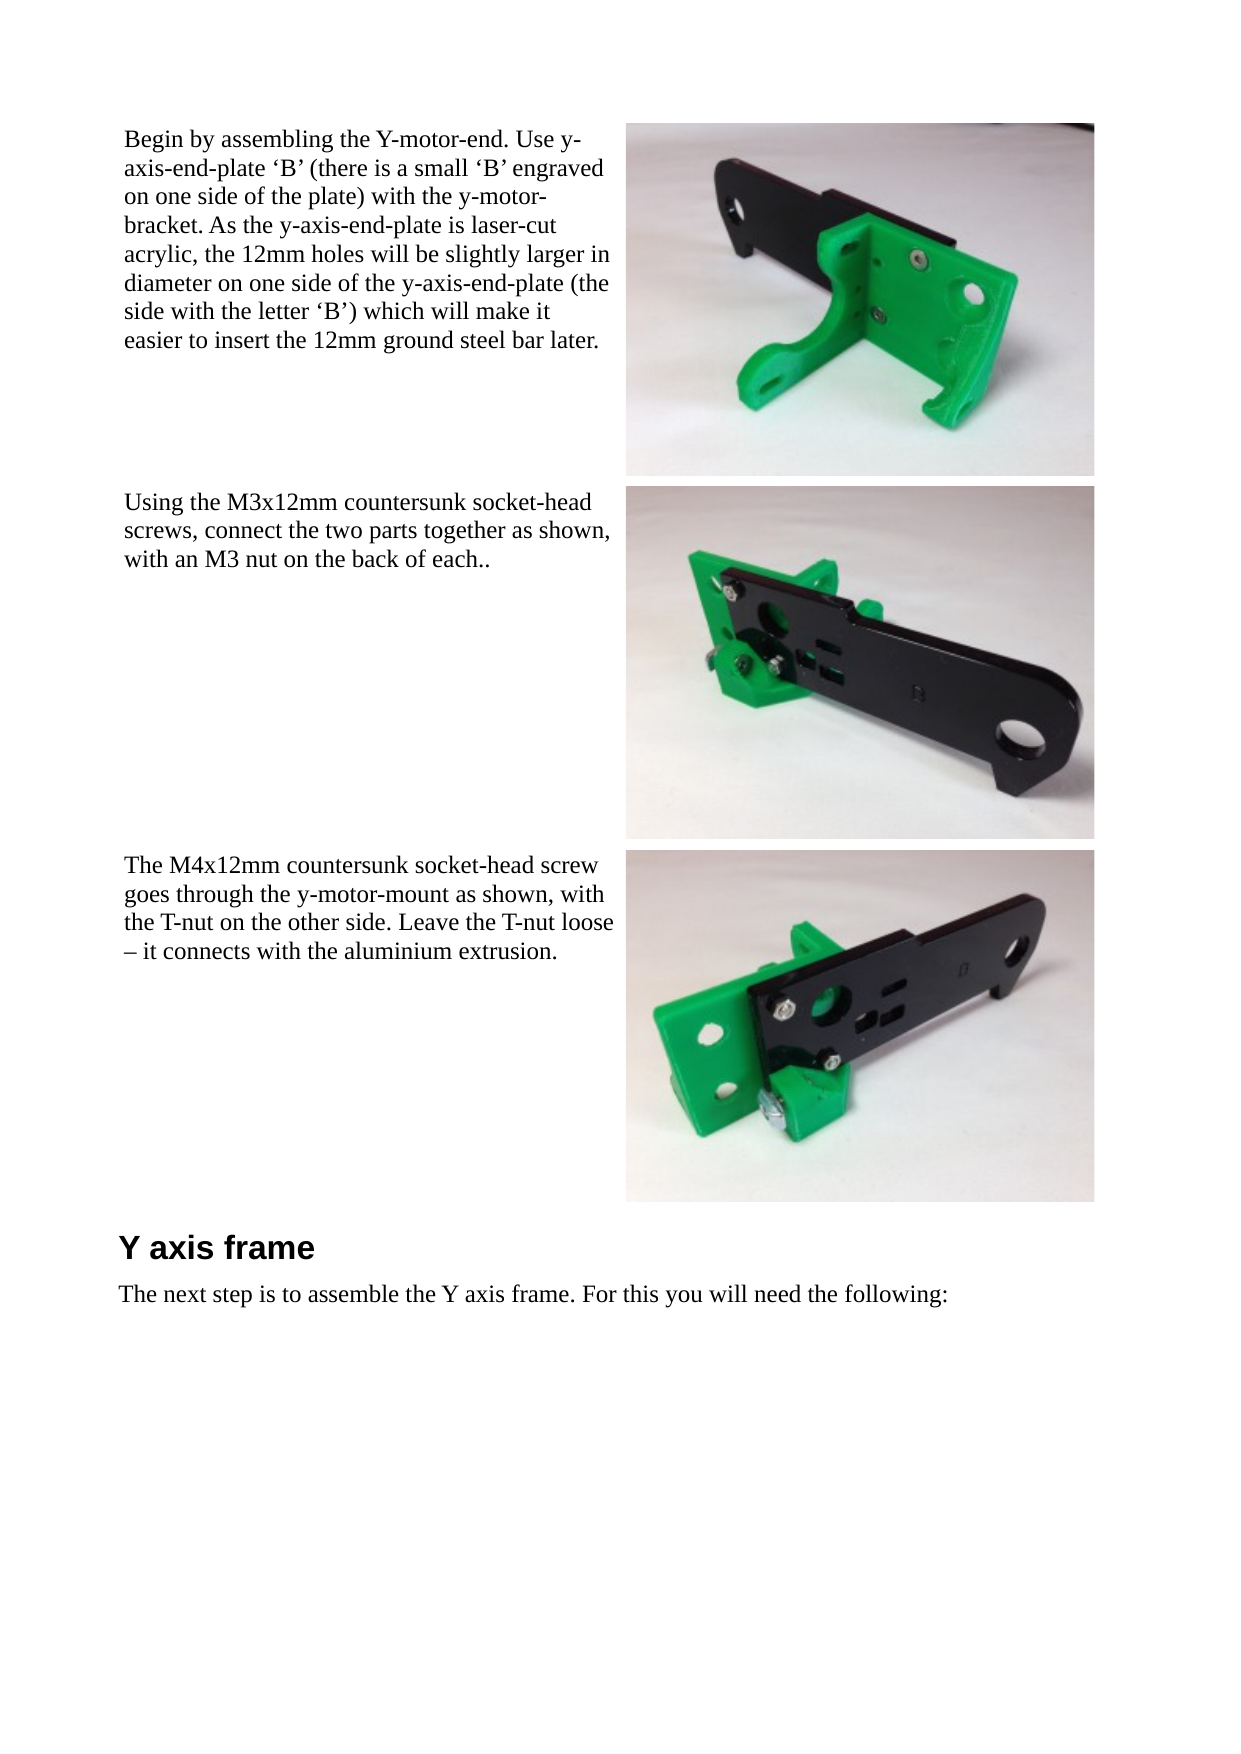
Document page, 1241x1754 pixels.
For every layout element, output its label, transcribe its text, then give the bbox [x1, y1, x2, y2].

table_header [620, 118, 1122, 481]
table_header Begin by assembling the Y-motor-end. Use y-axis-end-plate ‘B’ (there is a small ‘B’ engraved on one side of the plate) with the y-motor-bracket. As the y-axis-end-plate is laser-cut acrylic, the 12mm holes will be slightly larger in diameter on one side of the y-axis-end-plate (the side with the letter ‘B’) which will make it easier to insert the 12mm ground steel bar later. [118, 118, 620, 481]
table_cell [620, 844, 1122, 1207]
table_cell [620, 481, 1122, 844]
text The next step is to assemble the Y axis frame. For this you will need the following: [118, 1279, 1122, 1308]
picture [625, 123, 1095, 476]
picture [625, 850, 1095, 1202]
table_cell Using the M3x12mm countersunk socket-head screws, connect the two parts together as shown, with an M3 nut on the back of each.. [118, 481, 620, 844]
picture [625, 486, 1095, 839]
table_cell The M4x12mm countersunk socket-head screw goes through the y-motor-mount as shown, with the T-nut on the other side. Leave the T-nut loose – it connects with the aluminium extrusion. [118, 844, 620, 1207]
subtitle Y axis frame [118, 1228, 1122, 1267]
